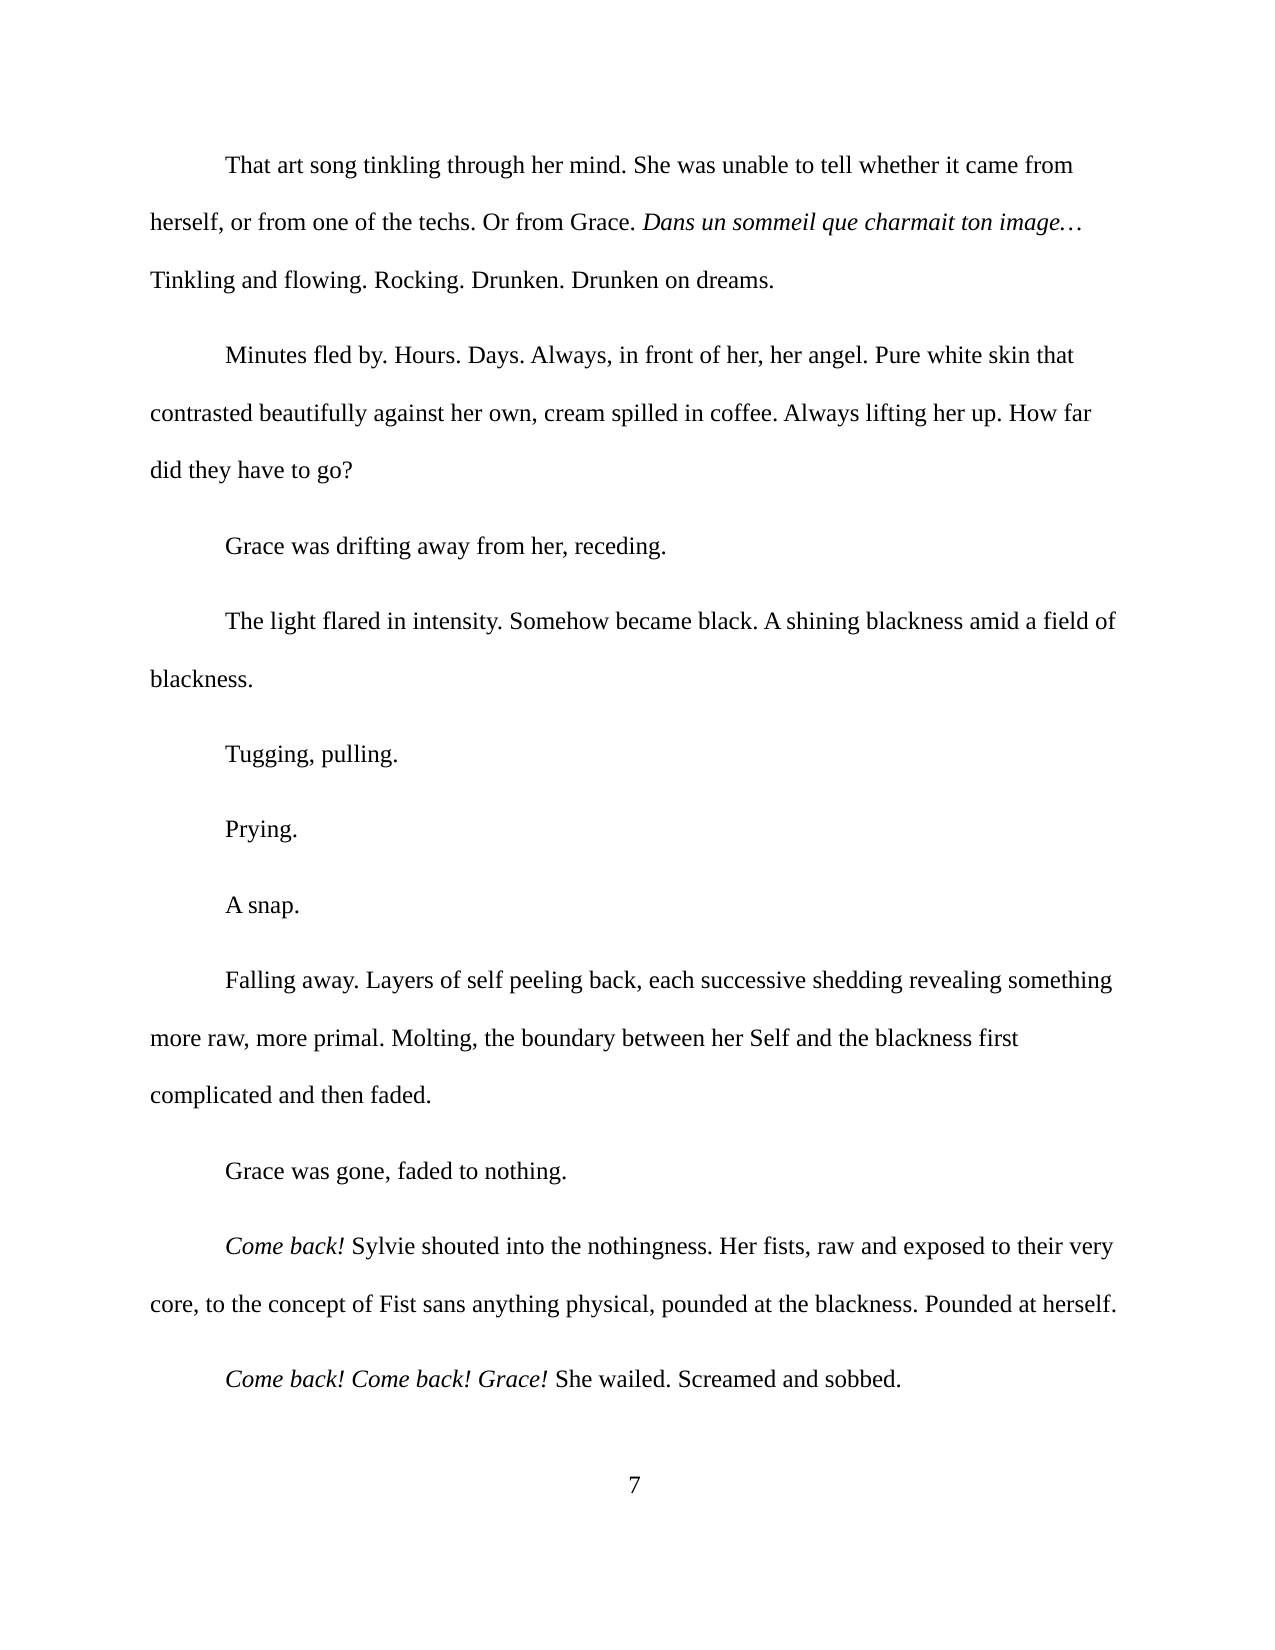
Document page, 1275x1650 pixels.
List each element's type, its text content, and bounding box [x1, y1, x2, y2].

text Tugging, pulling. [150, 739, 1125, 768]
text The light flared in intensity. Somehow became black. A shining blackness amid a field of blackness. [150, 606, 1125, 692]
text Grace was drifting away from her, receding. [150, 531, 1125, 559]
text Come back! Come back! Grace! She wailed. Screamed and sobbed. [150, 1364, 1125, 1393]
text Falling away. Layers of self peeling back, each successive shedding revealing something more raw, more primal. Molting, the boundary between her Self and the blackness first complicated and then faded. [150, 965, 1125, 1109]
text Come back! Sylvie shouted into the nothingness. Her fists, raw and exposed to their very core, to the concept of Fist sans anything physical, pounded at the blackness. Pounded at herself. [150, 1231, 1125, 1317]
text A snap. [150, 890, 1125, 919]
text Grace was gone, faded to nothing. [150, 1156, 1125, 1184]
text Prying. [150, 814, 1125, 843]
text That art song tinkling through her mind. She was unable to tell whether it came from herself, or from one of the techs. Or from Grace. Dans un sommeil que charmait ton image… Tinkling and flowing. Rocking. Drunken. Drunken on dreams. [150, 150, 1125, 294]
text Minutes fled by. Hours. Days. Always, in front of her, her angel. Pure white skin that contrasted beautifully against her own, cream spilled in coffee. Always lifting her up. How far did they have to go? [150, 340, 1125, 484]
